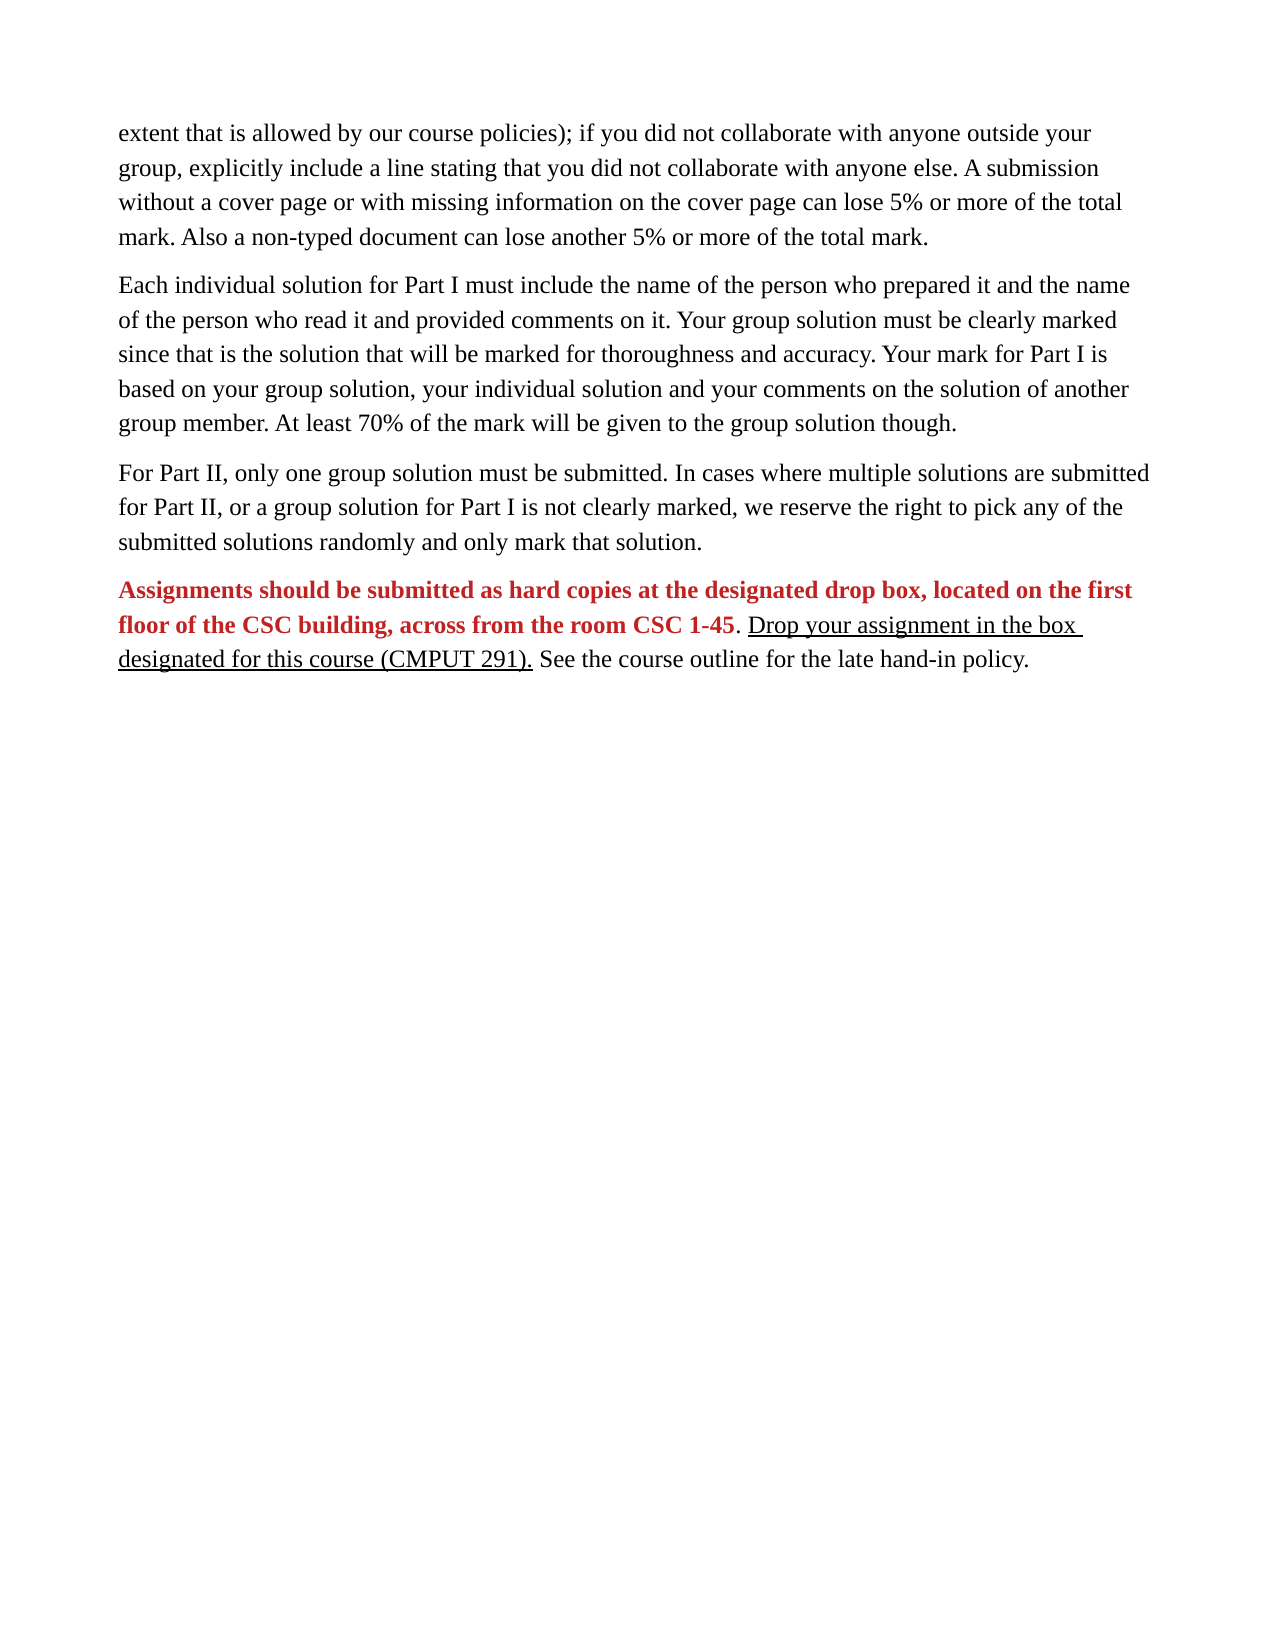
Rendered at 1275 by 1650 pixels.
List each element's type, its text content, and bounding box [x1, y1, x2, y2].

text Each individual solution for Part I must include the name of the person who prepared it and the name of the person who read it and provided comments on it. Your group solution must be clearly marked since that is the solution that will be marked for thoroughness and accuracy. Your mark for Part I is based on your group solution, your individual solution and your comments on the solution of another group member. At least 70% of the mark will be given to the group solution though. [118, 271, 1157, 437]
text extent that is allowed by our course policies); if you did not collaborate with anyone outside your group, explicitly include a line stating that you did not collaborate with anyone else. A submission without a cover page or with missing information on the cover page can lose 5% or more of the total mark. Also a non-typed document can lose another 5% or more of the total mark. [118, 118, 1157, 250]
text Assignments should be submitted as hard copies at the designated drop box, located on the first floor of the CSC building, across from the room CSC 1-45. Drop your assignment in the box designated for this course (CMPUT 291). See the course outline for the late hand-in policy. [118, 576, 1157, 673]
text For Part II, only one group solution must be submitted. In cases where multiple solutions are submitted for Part II, or a group solution for Part I is not clearly marked, we reserve the right to pick any of the submitted solutions randomly and only mark that solution. [118, 458, 1157, 555]
